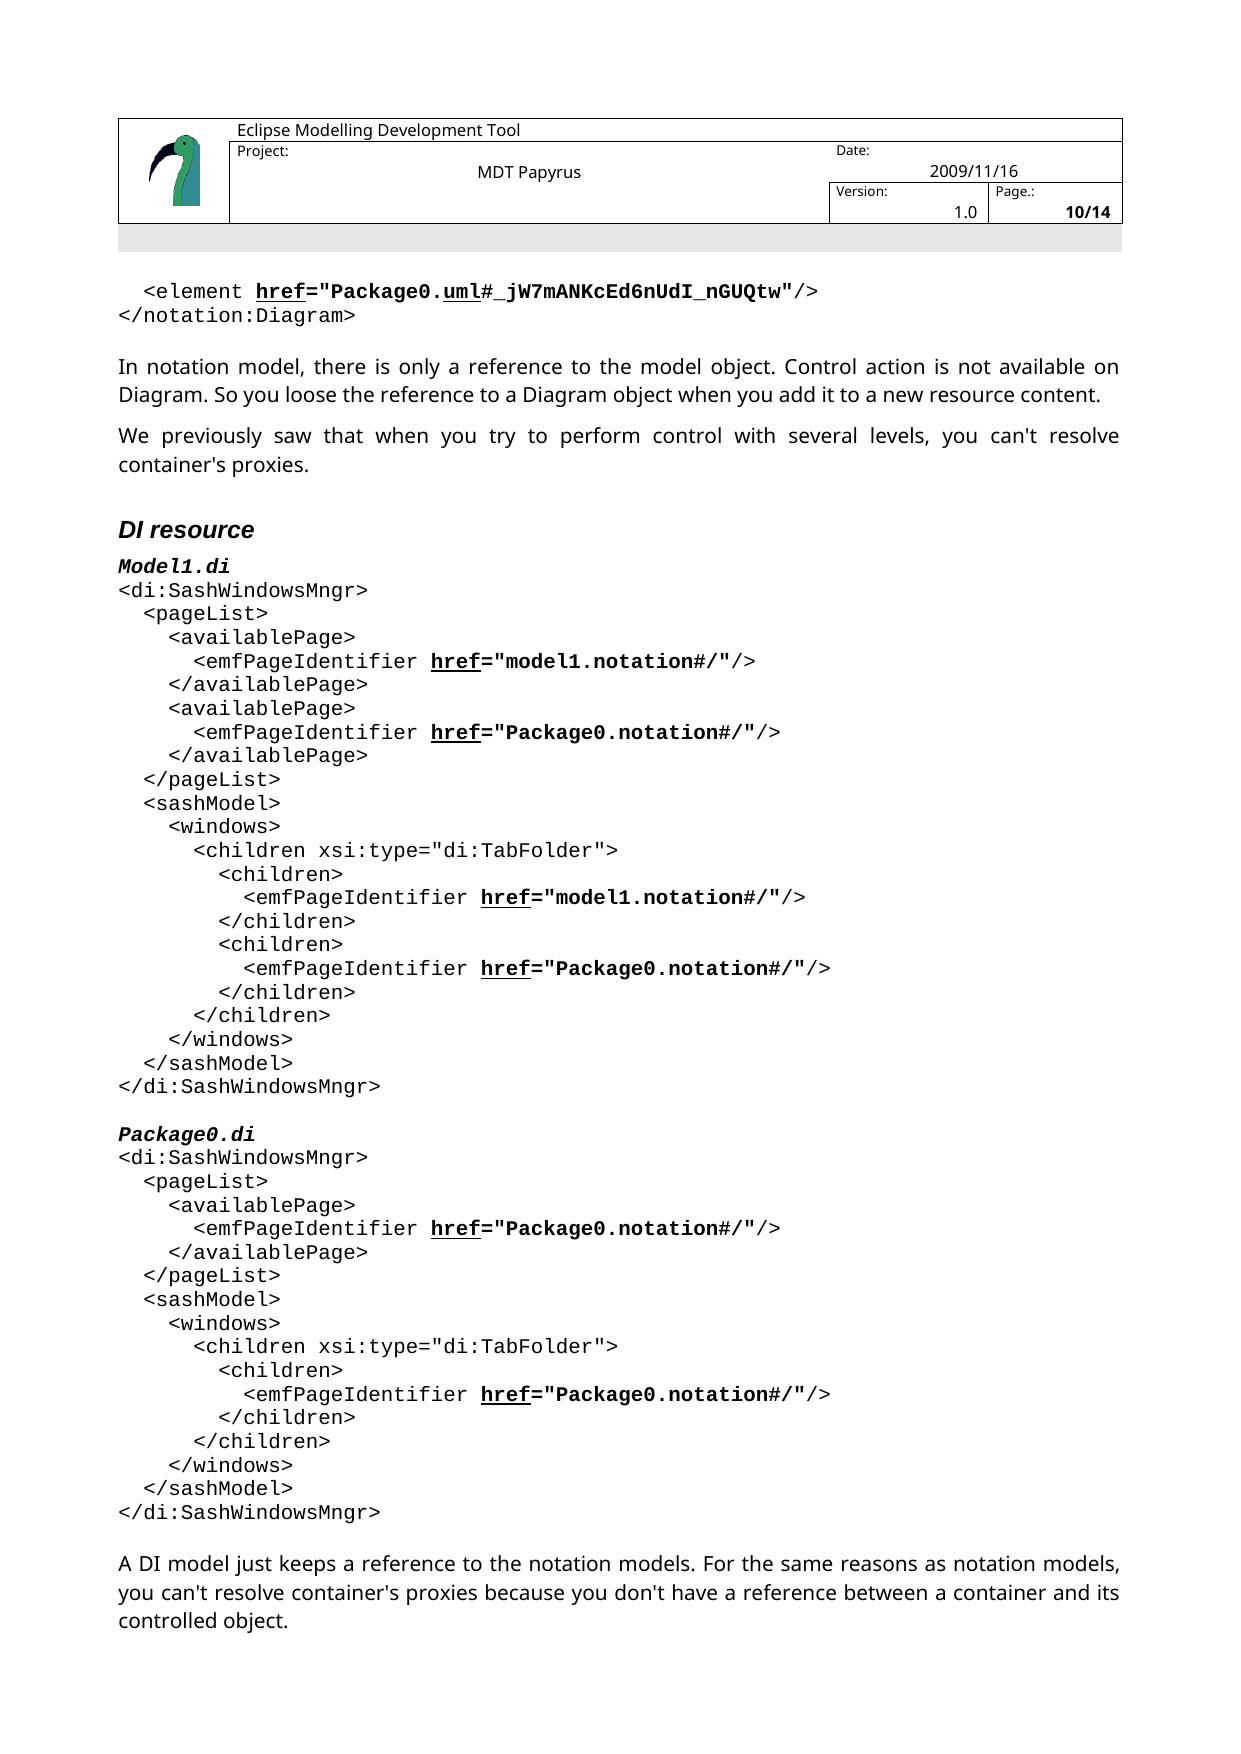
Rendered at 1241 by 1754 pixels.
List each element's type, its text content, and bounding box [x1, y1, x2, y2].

text </di:SashWindowsMngr> [118, 1502, 1122, 1526]
text <emfPageIdentifier href="Package0.notation#/"/> [118, 958, 1122, 982]
text <windows> [118, 816, 1122, 840]
text </availablePage> [118, 674, 1122, 698]
text </availablePage> [118, 745, 1122, 769]
text </windows> [118, 1455, 1122, 1478]
picture [147, 133, 201, 209]
text </notation:Diagram> [118, 305, 1122, 328]
text </pageList> [118, 1266, 1122, 1289]
text </sashModel> [118, 1053, 1122, 1076]
text <children xsi:type="di:TabFolder"> [118, 1336, 1122, 1360]
text <children> [118, 934, 1122, 958]
text <children xsi:type="di:TabFolder"> [118, 840, 1122, 863]
text </children> [118, 1407, 1122, 1431]
text <availablePage> [118, 1194, 1122, 1218]
text We previously saw that when you try to perform control with several levels, you can't resolve container's proxies. [118, 422, 1122, 478]
text <availablePage> [118, 627, 1122, 651]
text </windows> [118, 1029, 1122, 1053]
text <emfPageIdentifier href="Package0.notation#/"/> [118, 722, 1122, 745]
text </children> [118, 982, 1122, 1005]
text <emfPageIdentifier href="Package0.notation#/"/> [118, 1218, 1122, 1242]
text </children> [118, 1431, 1122, 1455]
text <element href="Package0.uml#_jW7mANKcEd6nUdI_nGUQtw"/> [118, 281, 1122, 305]
subtitle DI resource [118, 516, 1122, 544]
text A DI model just keeps a reference to the notation models. For the same reasons as notation models, you can't resolve container's proxies because you don't have a reference between a container and its controlled object. [118, 1549, 1122, 1634]
text <sashModel> [118, 793, 1122, 816]
text </pageList> [118, 769, 1122, 793]
text <sashModel> [118, 1289, 1122, 1313]
text </children> [118, 911, 1122, 934]
text </di:SashWindowsMngr> [118, 1076, 1122, 1100]
text <pageList> [118, 1171, 1122, 1194]
text </sashModel> [118, 1478, 1122, 1502]
text <di:SashWindowsMngr> [118, 580, 1122, 603]
text <pageList> [118, 603, 1122, 627]
text <windows> [118, 1313, 1122, 1336]
text <emfPageIdentifier href="Package0.notation#/"/> [118, 1384, 1122, 1407]
text </children> [118, 1005, 1122, 1029]
text <emfPageIdentifier href="model1.notation#/"/> [118, 651, 1122, 674]
text Model1.di [118, 556, 1122, 580]
text <children> [118, 863, 1122, 887]
text <emfPageIdentifier href="model1.notation#/"/> [118, 887, 1122, 911]
text </availablePage> [118, 1242, 1122, 1266]
text Package0.di [118, 1124, 1122, 1147]
text <di:SashWindowsMngr> [118, 1147, 1122, 1171]
text <availablePage> [118, 698, 1122, 722]
text <children> [118, 1360, 1122, 1384]
text In notation model, there is only a reference to the model object. Control action is not available on Diagram. So you loose the reference to a Diagram object when you add it to a new resource content. [118, 352, 1122, 409]
